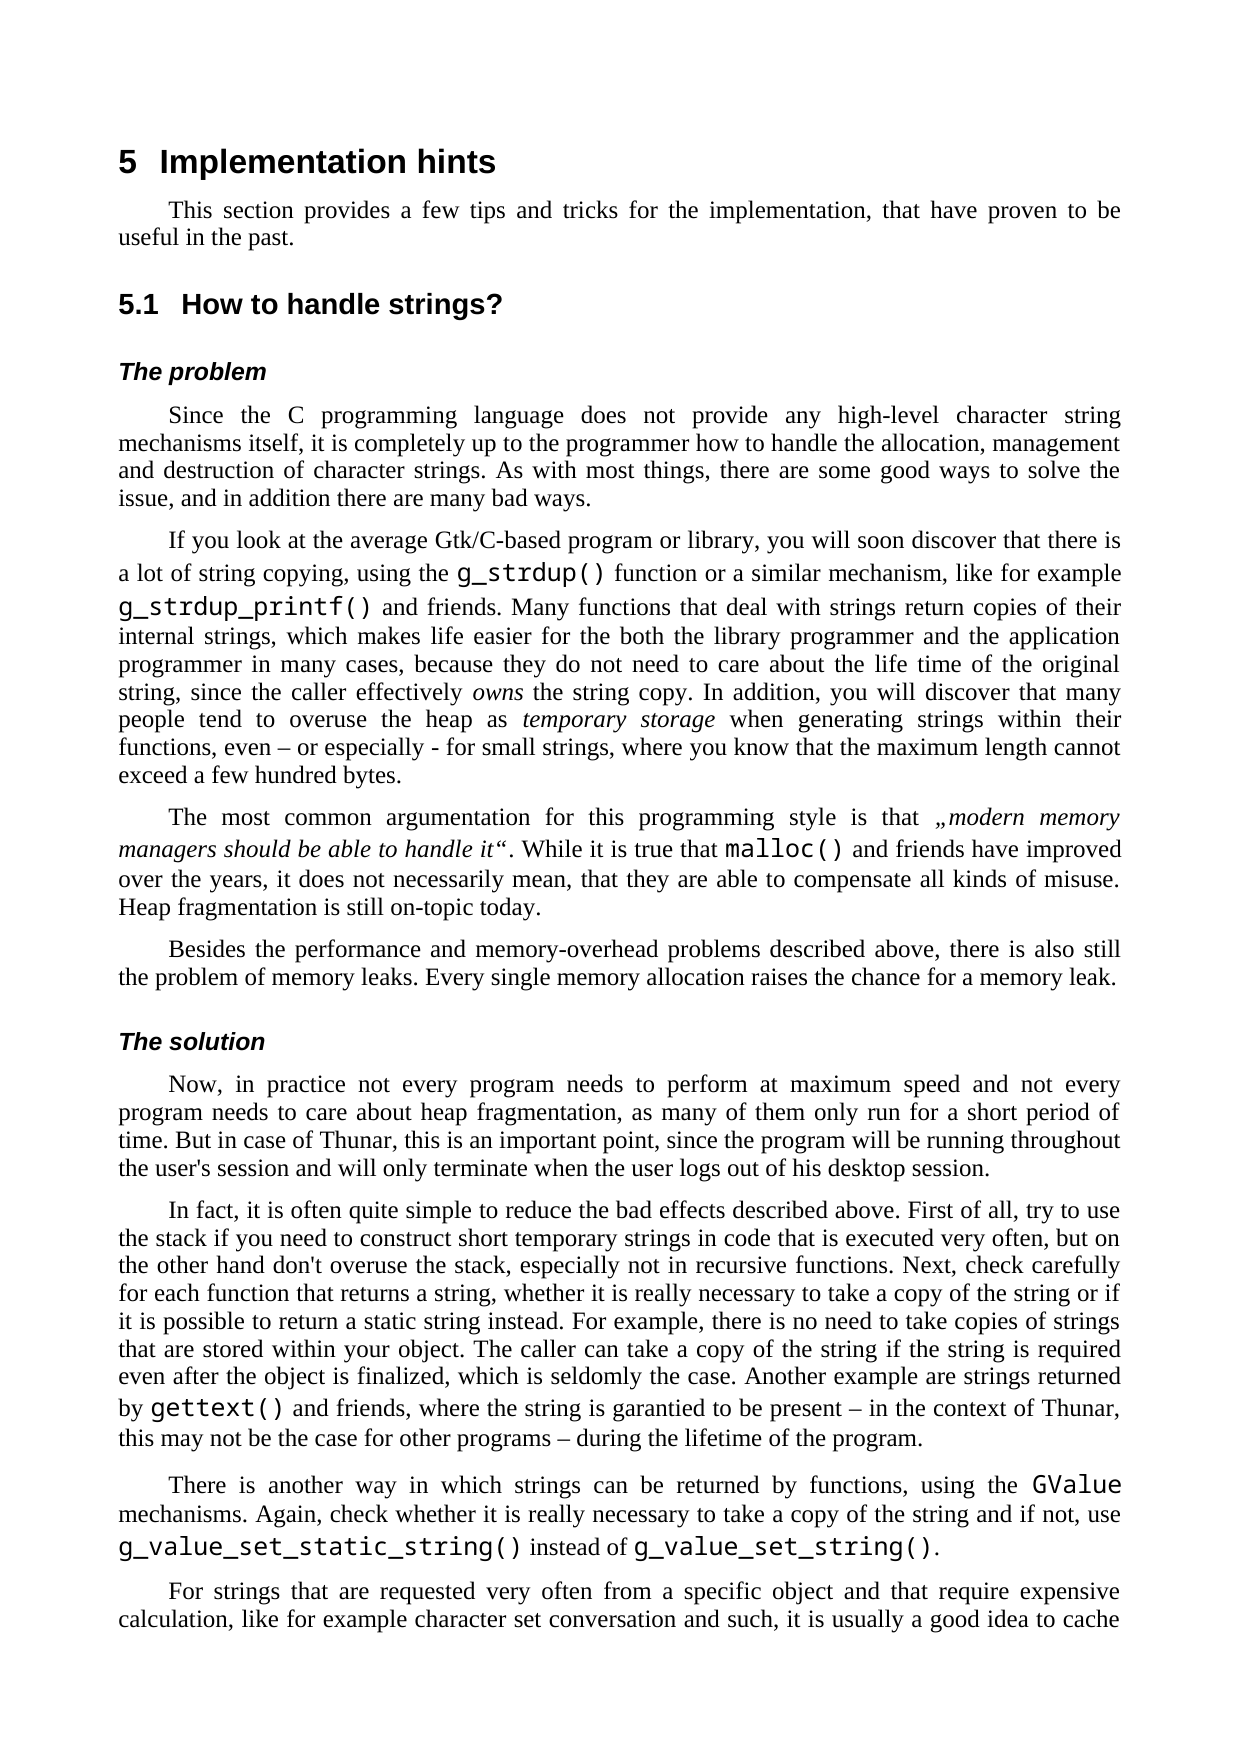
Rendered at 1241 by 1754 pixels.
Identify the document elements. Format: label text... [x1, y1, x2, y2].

text For strings that are requested very often from a specific object and that require expensive calculation, like for example character set conversation and such, it is usually a good idea to cache [118, 1577, 1122, 1632]
text This section provides a few tips and tricks for the implementation, that have proven to be useful in the past. [118, 196, 1122, 251]
text Now, in practice not every program needs to perform at maximum speed and not every program needs to care about heap fragmentation, as many of them only run for a short period of time. But in case of Thunar, this is an important point, since the program will be running throughout the user's session and will only terminate when the user logs out of his desktop session. [118, 1071, 1122, 1181]
subtitle How to handle strings? [118, 288, 1122, 321]
text In fact, it is often quite simple to reduce the bad effects described above. First of all, try to use the stack if you need to construct short temporary strings in code that is executed very often, but on the other hand don't overuse the stack, especially not in recursive functions. Next, check carefully for each function that returns a string, whether it is really necessary to take a copy of the string or if it is possible to return a static string instead. For example, there is no need to take copies of strings that are stored within your object. The caller can take a copy of the string if the string is required even after the object is finalized, which is seldomly the case. Another example are strings returned by gettext() and friends, where the string is garantied to be present – in the context of Thunar, this may not be the case for other programs – during the lifetime of the program. [118, 1196, 1122, 1452]
text If you look at the average Gtk/C-based program or library, you will soon discover that there is a lot of string copying, using the g_strdup() function or a similar mechanism, like for example g_strdup_printf() and friends. Many functions that deal with strings return copies of their internal strings, which makes life easier for the both the library programmer and the application programmer in many cases, because they do not need to care about the life time of the original string, since the caller effectively owns the string copy. In addition, you will discover that many people tend to overuse the heap as temporary storage when generating strings within their functions, even – or especially - for small strings, where you know that the maximum length cannot exceed a few hundred bytes. [118, 527, 1122, 789]
text Since the C programming language does not provide any high-level character string mechanisms itself, it is completely up to the programmer how to handle the allocation, management and destruction of character strings. As with most things, there are some good ways to solve the issue, and in addition there are many bad ways. [118, 401, 1122, 512]
subtitle The problem [118, 358, 1122, 386]
subtitle The solution [118, 1027, 1122, 1055]
subtitle Implementation hints [118, 143, 1122, 180]
text There is another way in which strings can be returned by functions, using the GValue mechanisms. Again, check whether it is really necessary to take a copy of the string and if not, use g_value_set_static_string() instead of g_value_set_string(). [118, 1467, 1122, 1562]
text The most common argumentation for this programming style is that „modern memory managers should be able to handle it“. While it is true that malloc() and friends have improved over the years, it does not necessarily mean, that they are able to compensate all kinds of misuse. Heap fragmentation is still on-topic today. [118, 803, 1122, 921]
text Besides the performance and memory-overhead problems described above, there is also still the problem of memory leaks. Every single memory allocation raises the chance for a memory leak. [118, 935, 1122, 991]
